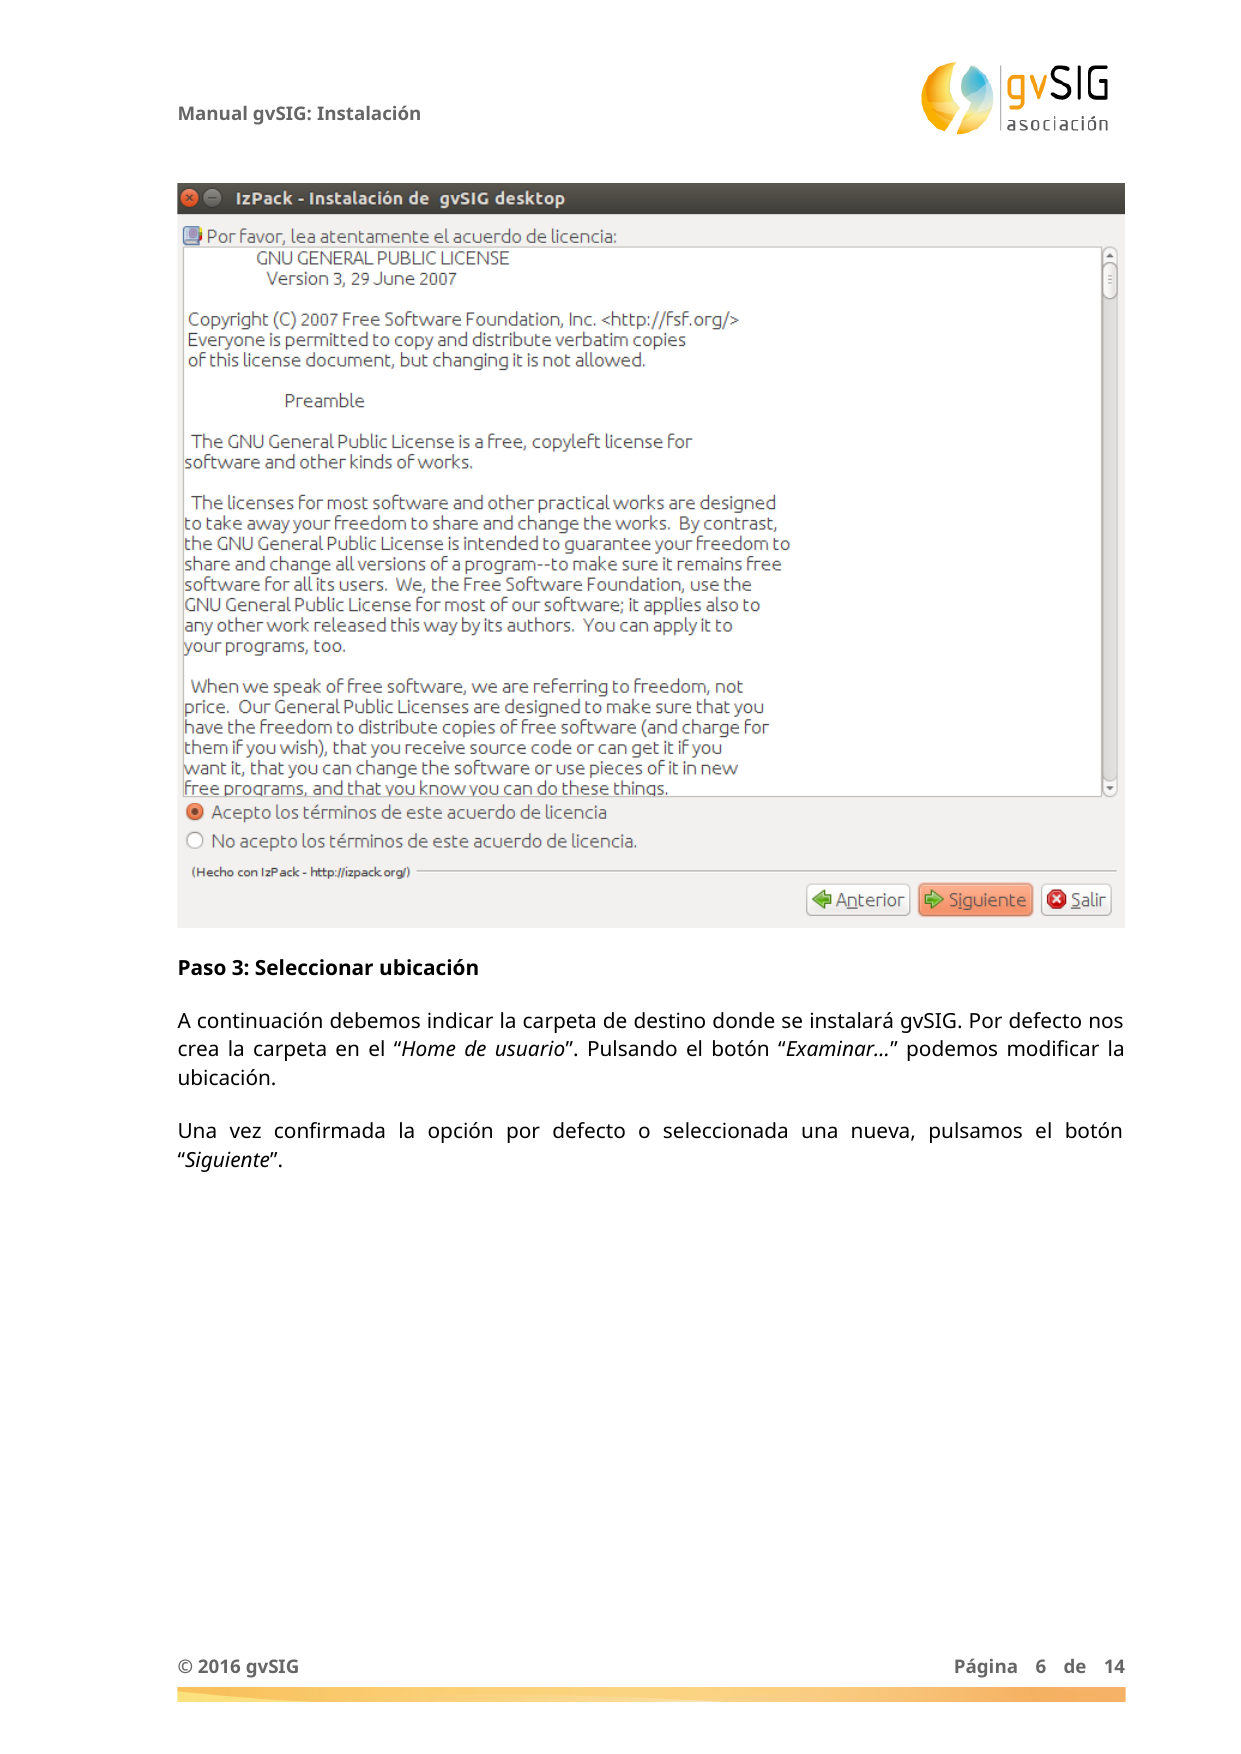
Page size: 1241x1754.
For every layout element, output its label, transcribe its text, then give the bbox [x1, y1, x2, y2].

picture [177, 1687, 1126, 1702]
picture [902, 47, 1122, 148]
text A continuación debemos indicar la carpeta de destino donde se instalará gvSIG. Por defecto nos crea la carpeta en el “Home de usuario”. Pulsando el botón “Examinar...” podemos modificar la ubicación. [177, 1006, 1125, 1091]
picture [177, 183, 1125, 928]
text Paso 3: Seleccionar ubicación [177, 953, 1125, 981]
text Una vez confirmada la opción por defecto o seleccionada una nueva, pulsamos el botón “Siguiente”. [177, 1116, 1125, 1173]
